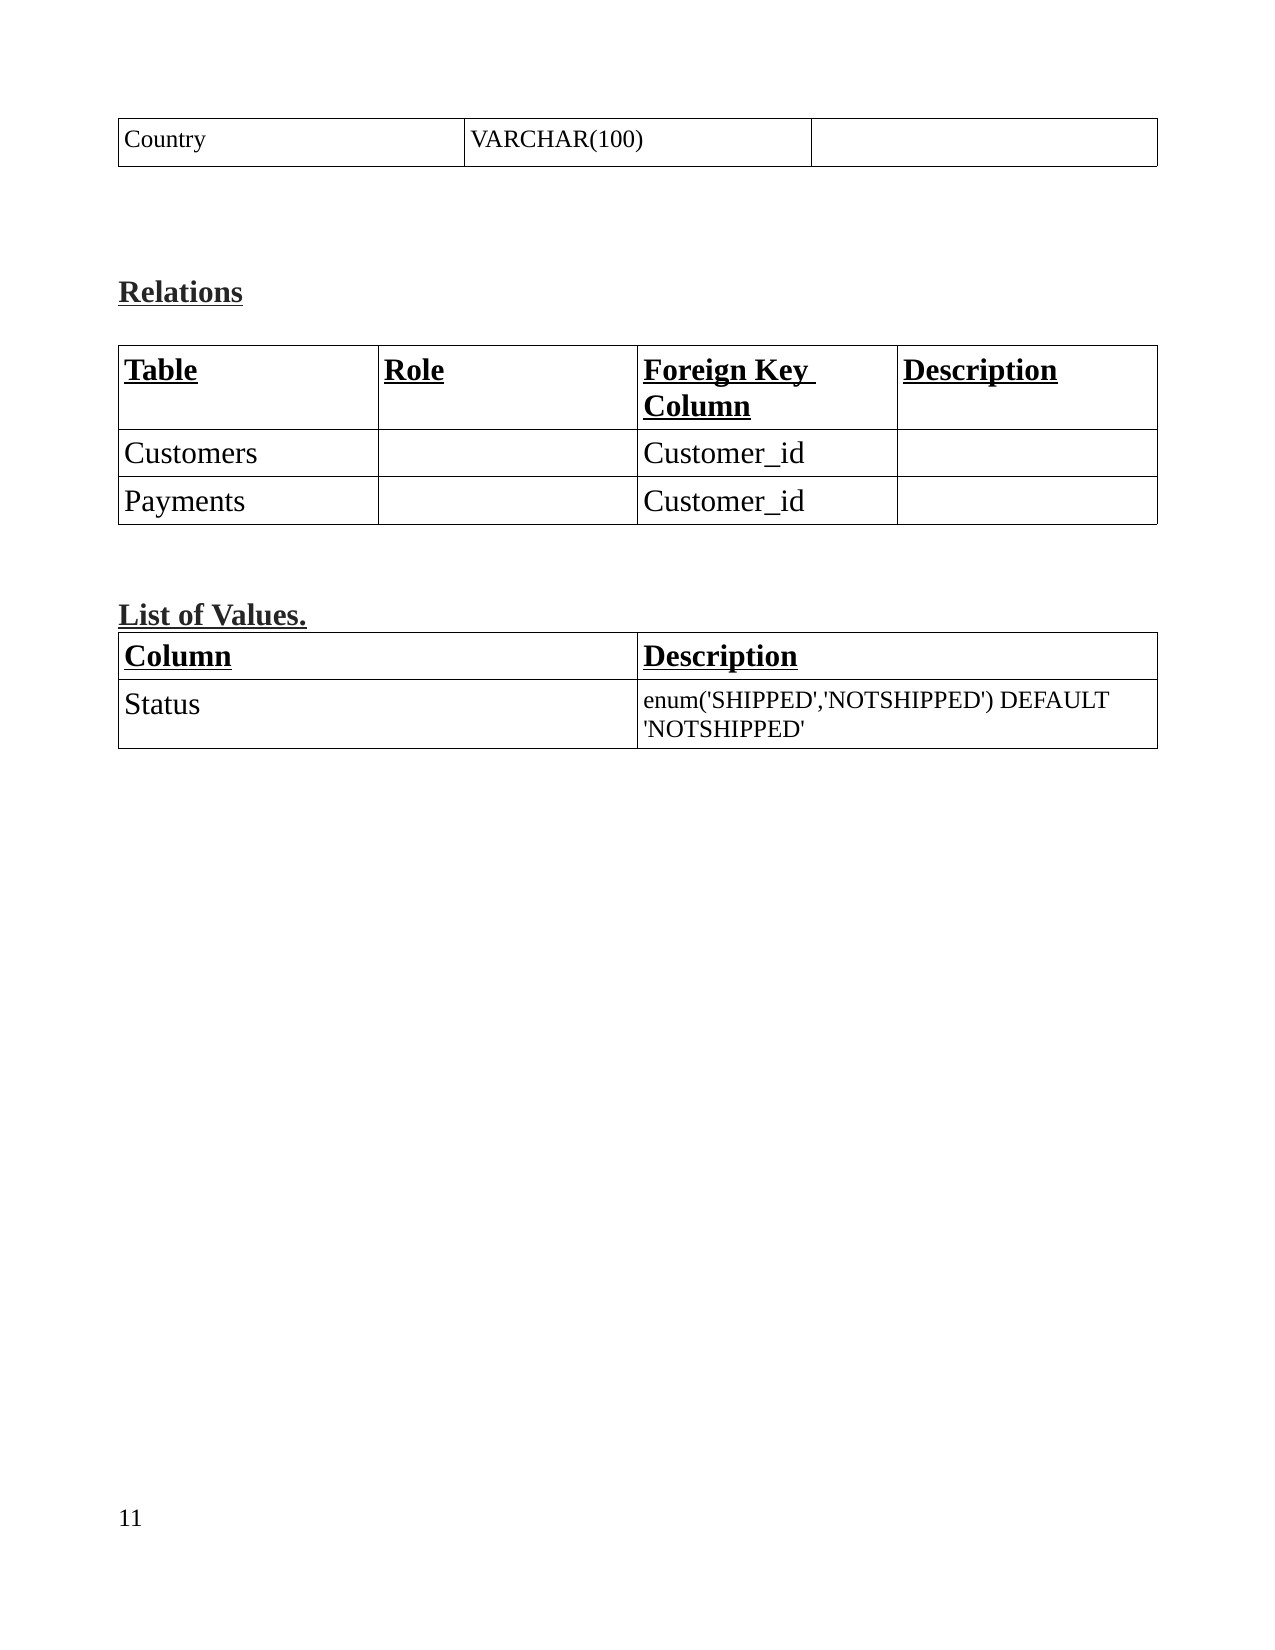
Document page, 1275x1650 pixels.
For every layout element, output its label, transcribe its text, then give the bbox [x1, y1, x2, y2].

table_cell Status [119, 680, 637, 748]
text Relations [118, 273, 1157, 309]
table_cell [812, 119, 1157, 166]
table_cell Payments [119, 477, 378, 524]
table_header Description [638, 633, 1157, 679]
table_cell Customer_id [638, 430, 897, 476]
table_cell Country [119, 119, 464, 166]
table_header Role [379, 346, 637, 429]
table_cell Customers [119, 430, 378, 476]
table_cell [379, 477, 637, 524]
table_header Table [119, 346, 378, 429]
table_cell VARCHAR(100) [465, 119, 811, 166]
table_header Description [898, 346, 1157, 429]
table_cell enum('SHIPPED','NOTSHIPPED') DEFAULT 'NOTSHIPPED' [638, 680, 1157, 748]
table_cell [379, 430, 637, 476]
table_header Column [119, 633, 637, 679]
table_header Foreign Key Column [638, 346, 897, 429]
text List of Values. [118, 596, 1157, 632]
table_cell [898, 430, 1157, 476]
table_cell [898, 477, 1157, 524]
table_cell Customer_id [638, 477, 897, 524]
